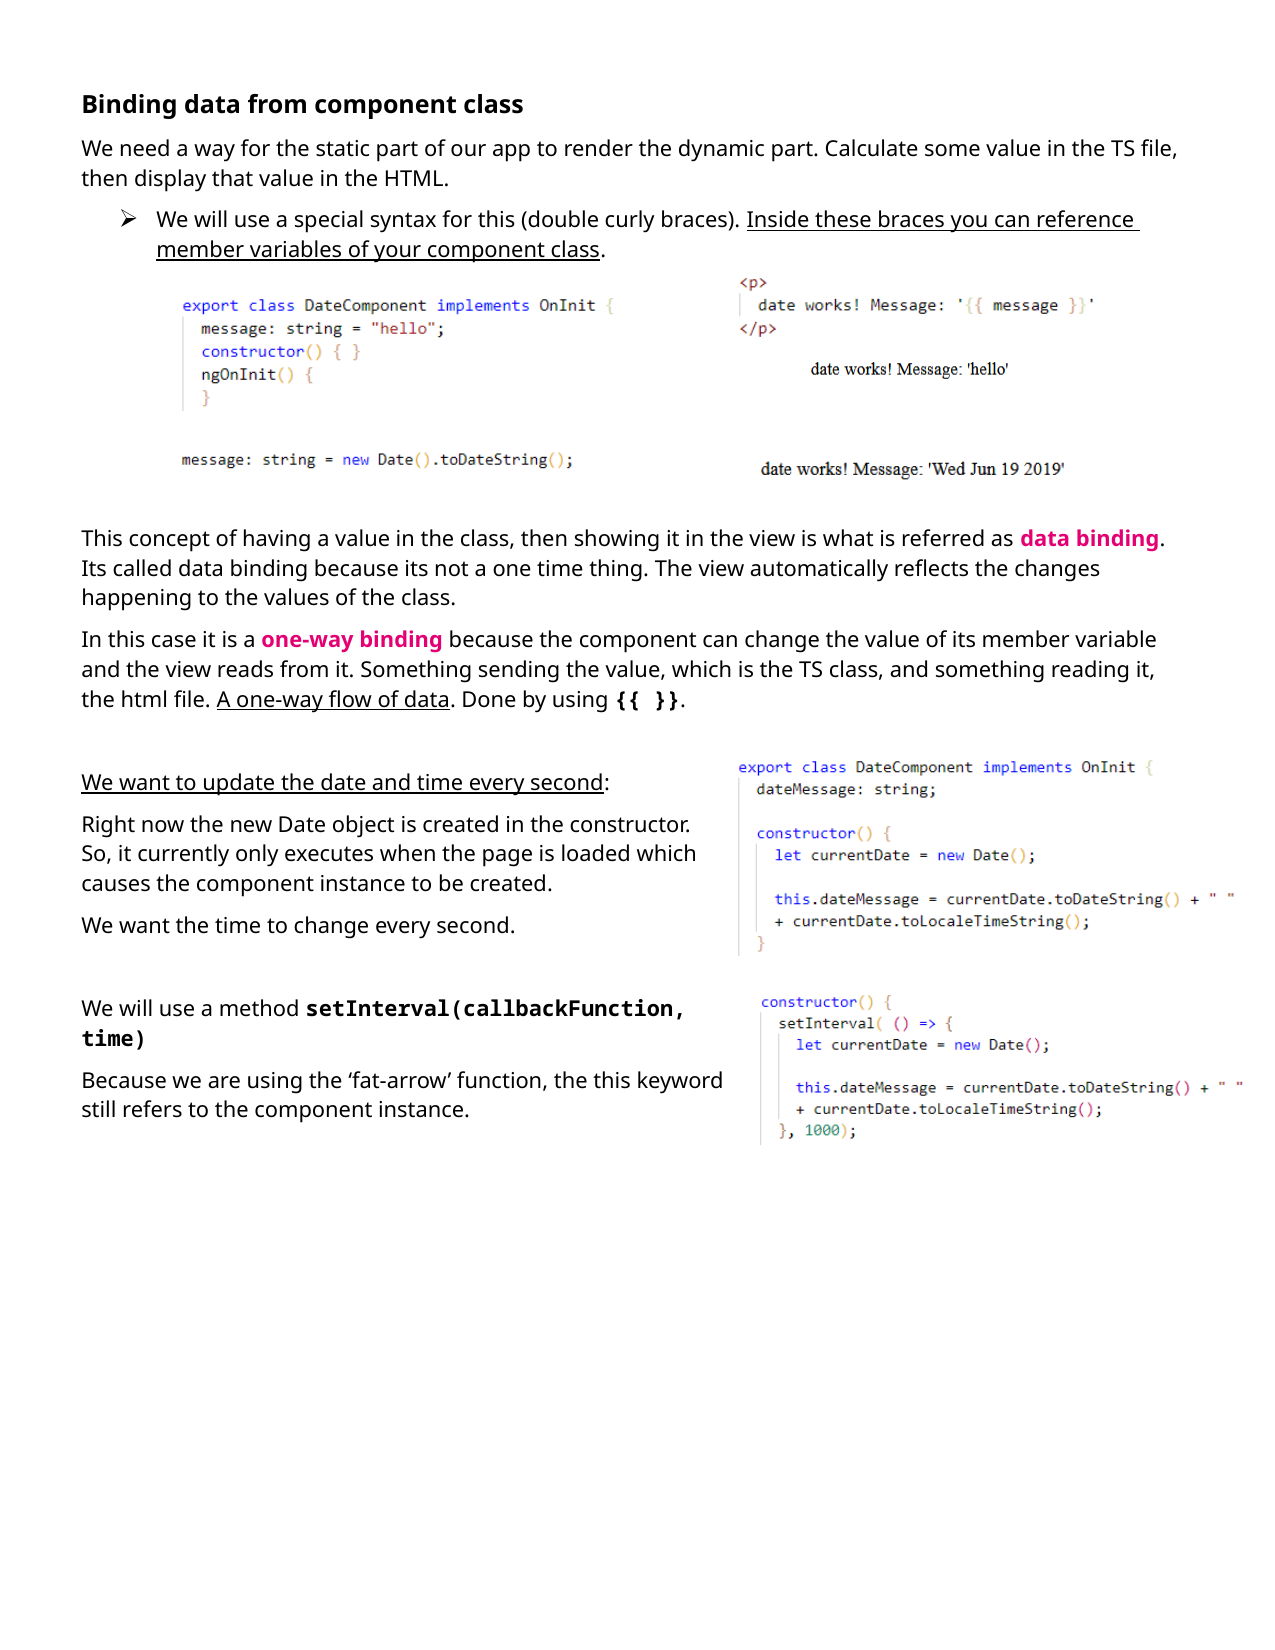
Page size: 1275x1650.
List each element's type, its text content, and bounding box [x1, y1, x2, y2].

list We will use a special syntax for this (double curly braces). Inside these braces you can reference member variables of your component class. [118, 204, 1194, 264]
text We want the time to change every second. [81, 910, 735, 939]
picture [735, 758, 1237, 956]
text We need a way for the static part of our app to render the dynamic part. Calculate some value in the TS file, then display that value in the HTML. [81, 133, 1194, 192]
picture [758, 994, 1245, 1145]
text In this case it is a one-way binding because the component can change the value of its member variable and the view reads from it. Something sending the value, which is the TS class, and something reading it, the html file. A one-way flow of data. Done by using {{ }}. [81, 624, 1194, 713]
text Binding data from component class [81, 87, 1194, 121]
picture [178, 449, 576, 475]
text Because we are using the ‘fat-arrow’ function, the this keyword still refers to the component instance. [81, 1064, 758, 1124]
picture [758, 454, 1068, 486]
text We want to update the date and time every second: [81, 767, 735, 797]
text This concept of having a value in the class, then showing it in the view is what is referred as data binding. Its called data binding because its not a one time thing. The view automatically reflects the changes happening to the values of the class. [81, 523, 1194, 612]
picture [179, 298, 618, 411]
picture [807, 357, 1015, 384]
text Right now the new Date object is created in the constructor. So, it currently only executes when the page is loaded which causes the component instance to be created. [81, 808, 735, 898]
picture [737, 270, 1097, 345]
text We will use a method setInterval(callbackFunction, time) [81, 993, 1194, 1053]
